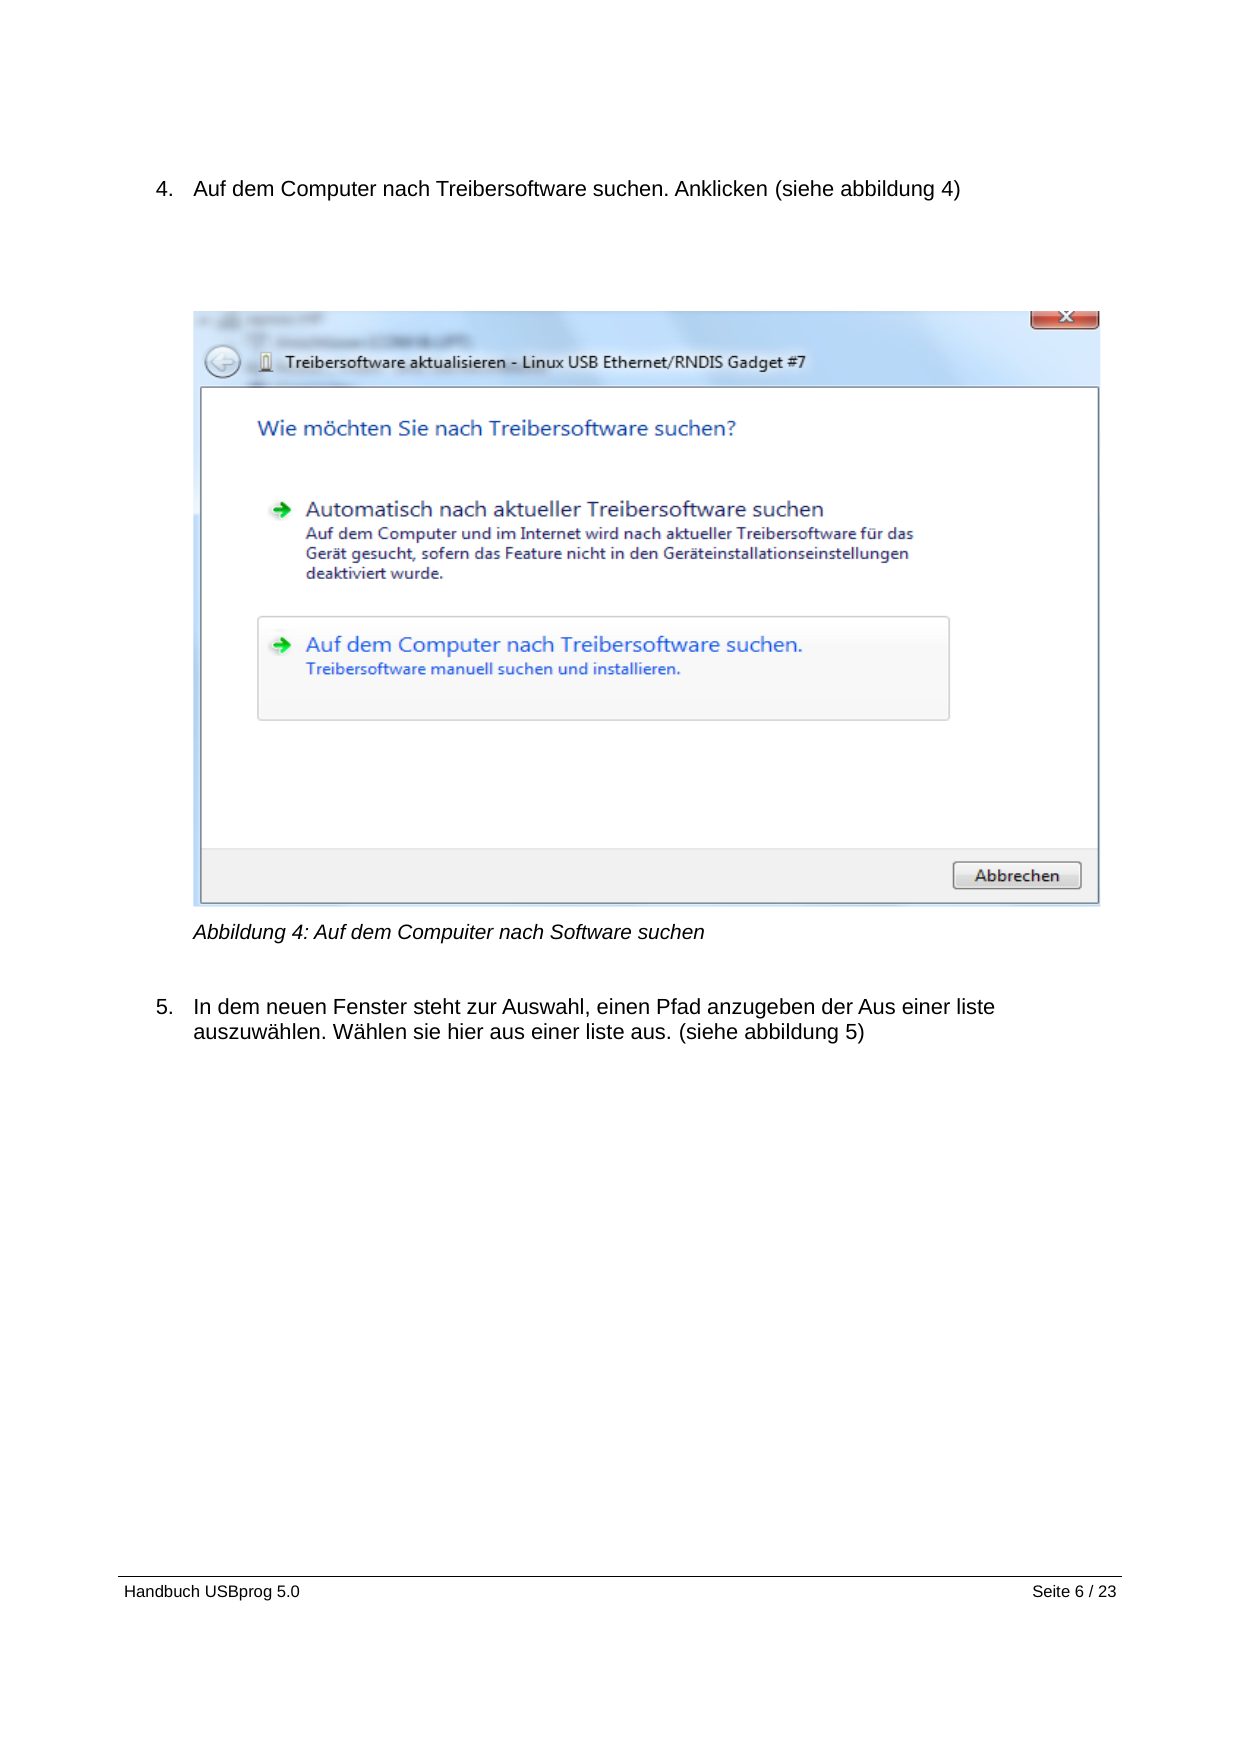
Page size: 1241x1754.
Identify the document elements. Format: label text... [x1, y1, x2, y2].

picture [193, 311, 1101, 908]
list Abbildung 4: Auf dem Compuiter nach Software suchen [193, 908, 1100, 943]
list In dem neuen Fenster steht zur Auswahl, einen Pfad anzugeben der Aus einer liste auszuwählen. Wählen sie hier aus einer liste aus. (siehe abbildung 5) [156, 994, 1122, 1044]
list Auf dem Computer nach Treibersoftware suchen. Anklicken (siehe abbildung 4) [156, 176, 1122, 202]
